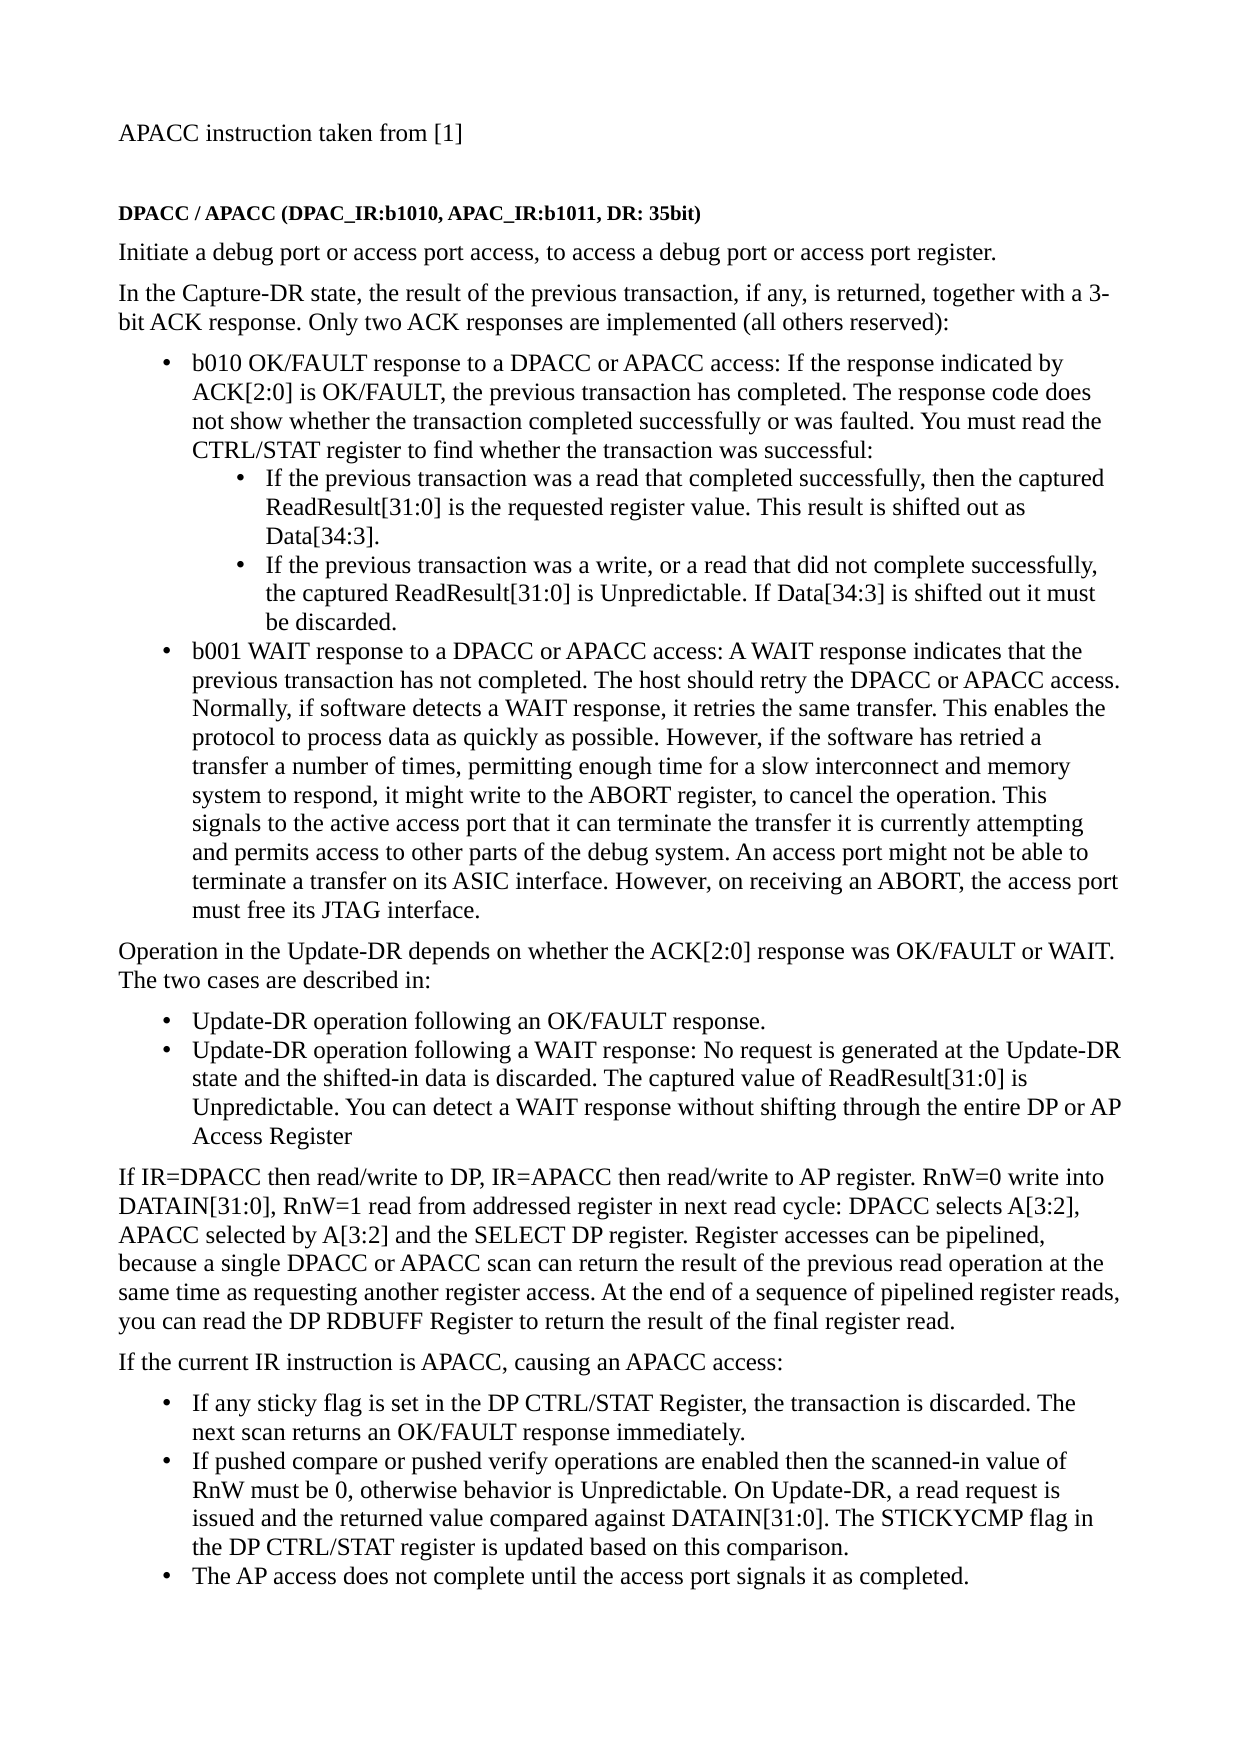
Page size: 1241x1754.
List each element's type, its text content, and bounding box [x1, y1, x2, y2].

text Operation in the Update-DR depends on whether the ACK[2:0] response was OK/FAULT or WAIT. The two cases are described in: [118, 936, 1122, 993]
text Initiate a debug port or access port access, to access a debug port or access port register. [118, 237, 1122, 266]
list b001 WAIT response to a DPACC or APACC access: A WAIT response indicates that the previous transaction has not completed. The host should retry the DPACC or APACC access. Normally, if software detects a WAIT response, it retries the same transfer. This enables the protocol to process data as quickly as possible. However, if the software has retried a transfer a number of times, permitting enough time for a slow interconnect and memory system to respond, it might write to the ABORT register, to cancel the operation. This signals to the active access port that it can terminate the transfer it is currently attempting and permits access to other parts of the debug system. An access port might not be able to terminate a transfer on its ASIC interface. However, on receiving an ABORT, the access port must free its JTAG interface. [162, 636, 1122, 923]
text APACC instruction taken from [1] [118, 118, 1122, 147]
text If the current IR instruction is APACC, causing an APACC access: [118, 1347, 1122, 1376]
subtitle DPACC / APACC (DPAC_IR:b1010, APAC_IR:b1011, DR: 35bit) [118, 201, 1122, 225]
list If the previous transaction was a write, or a read that did not complete successfully, the captured ReadResult[31:0] is Unpredictable. If Data[34:3] is shifted out it must be discarded. [236, 550, 1122, 636]
list b010 OK/FAULT response to a DPACC or APACC access: If the response indicated by ACK[2:0] is OK/FAULT, the previous transaction has completed. The response code does not show whether the transaction completed successfully or was faulted. You must read the CTRL/STAT register to find whether the transaction was successful: [162, 348, 1122, 463]
text In the Capture-DR state, the result of the previous transaction, if any, is returned, together with a 3-bit ACK response. Only two ACK responses are implemented (all others reserved): [118, 278, 1122, 336]
text If IR=DPACC then read/write to DP, IR=APACC then read/write to AP register. RnW=0 write into DATAIN[31:0], RnW=1 read from addressed register in next read cycle: DPACC selects A[3:2], APACC selected by A[3:2] and the SELECT DP register. Register accesses can be pipelined, because a single DPACC or APACC scan can return the result of the previous read operation at the same time as requesting another register access. At the end of a sequence of pipelined register reads, you can read the DP RDBUFF Register to return the result of the final register read. [118, 1162, 1122, 1335]
list The AP access does not complete until the access port signals it as completed. [162, 1561, 1122, 1590]
list If pushed compare or pushed verify operations are enabled then the scanned-in value of RnW must be 0, otherwise behavior is Unpredictable. On Update-DR, a read request is issued and the returned value compared against DATAIN[31:0]. The STICKYCMP flag in the DP CTRL/STAT register is updated based on this comparison. [162, 1446, 1122, 1561]
list Update-DR operation following an OK/FAULT response. [162, 1006, 1122, 1035]
list If the previous transaction was a read that completed successfully, then the captured ReadResult[31:0] is the requested register value. This result is shifted out as Data[34:3]. [236, 463, 1122, 550]
list Update-DR operation following a WAIT response: No request is generated at the Update-DR state and the shifted-in data is discarded. The captured value of ReadResult[31:0] is Unpredictable. You can detect a WAIT response without shifting through the entire DP or AP Access Register [162, 1035, 1122, 1150]
list If any sticky flag is set in the DP CTRL/STAT Register, the transaction is discarded. The next scan returns an OK/FAULT response immediately. [162, 1388, 1122, 1446]
